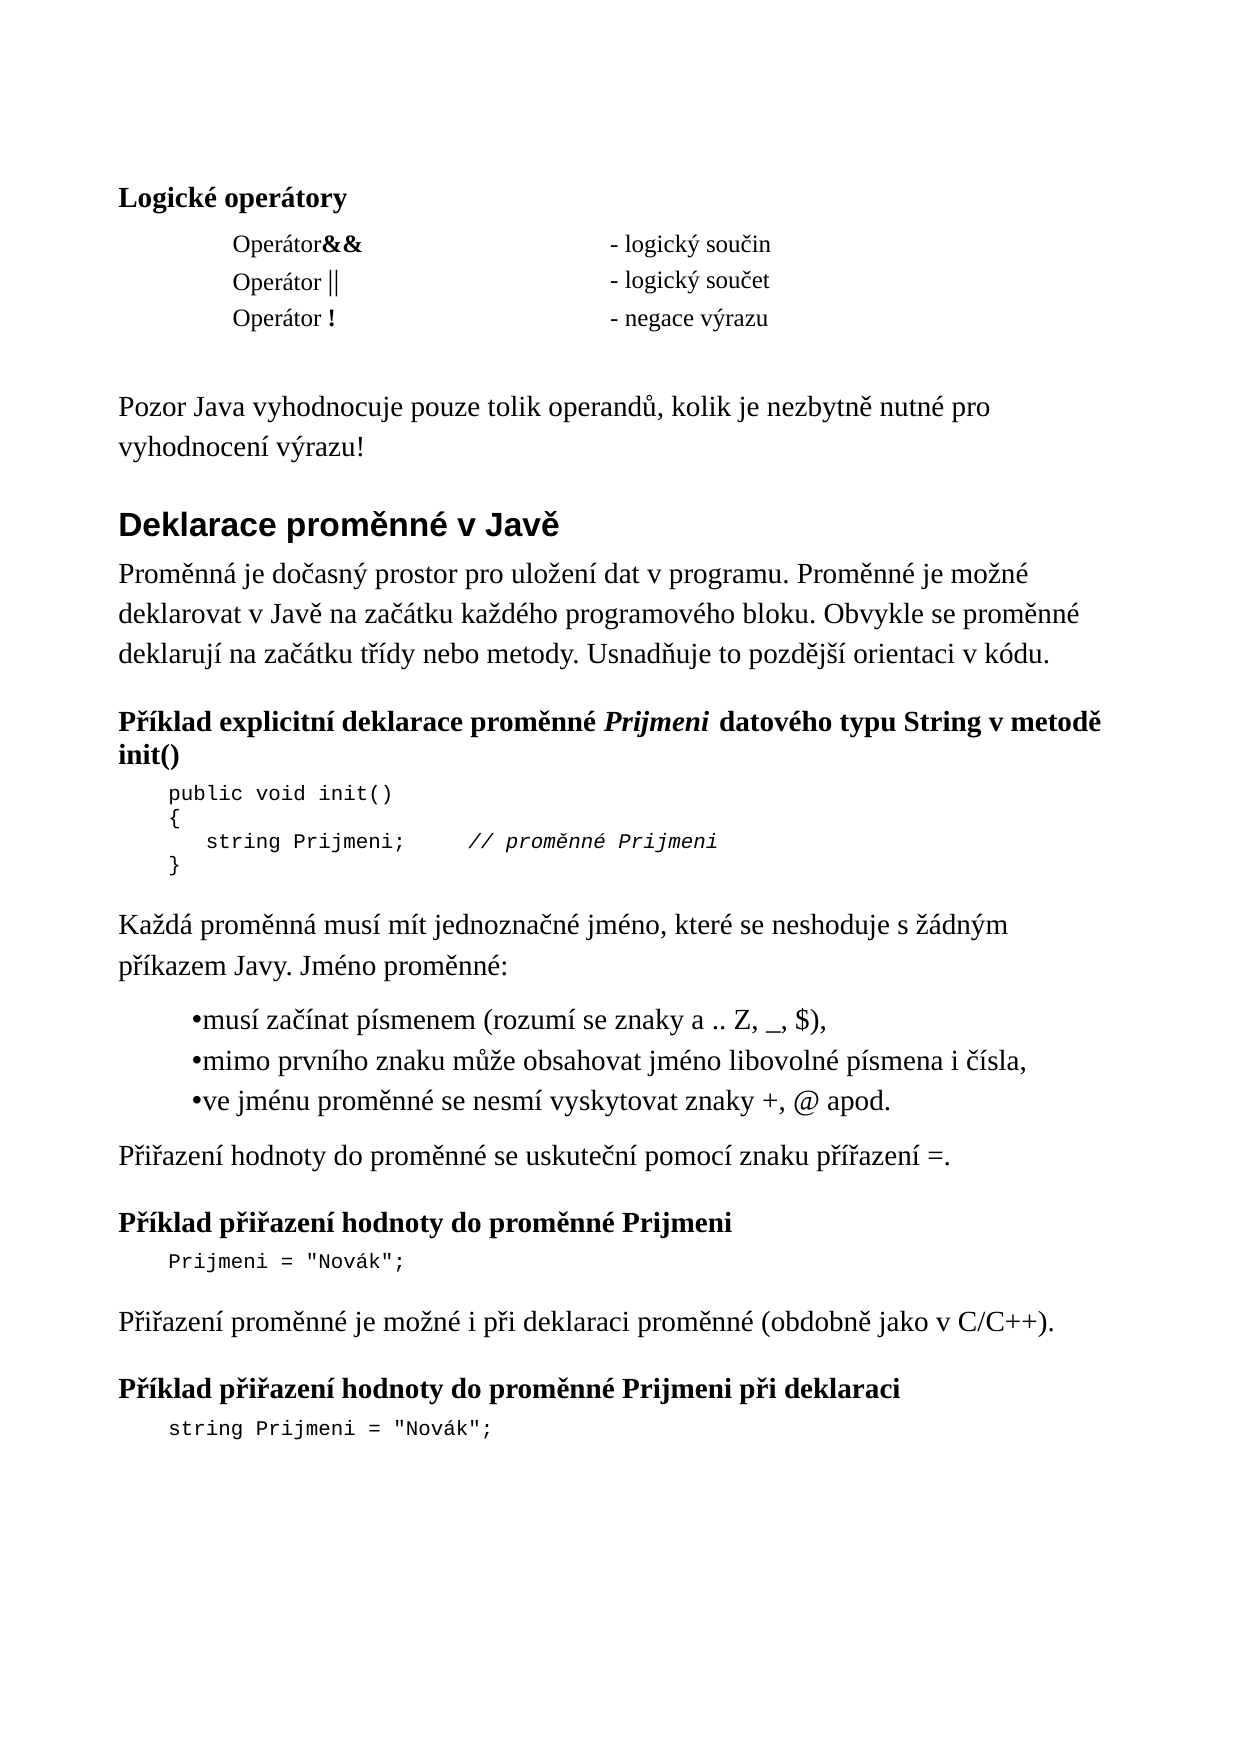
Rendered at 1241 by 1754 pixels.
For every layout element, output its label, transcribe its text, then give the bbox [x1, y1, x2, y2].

list musí začínat písmenem (rozumí se znaky a .. Z, _, $), [118, 1002, 1122, 1036]
table_cell - logický součet [607, 260, 1011, 300]
list ve jménu proměnné se nesmí vyskytovat znaky +, @ apod. [118, 1083, 1122, 1117]
subtitle Příklad přiřazení hodnoty do proměnné Prijmeni [118, 1205, 1122, 1239]
subtitle Logické operátory [118, 180, 1122, 213]
text Proměnná je dočasný prostor pro uložení dat v programu. Proměnné je možné deklarovat v Javě na začátku každého programového bloku. Obvykle se proměnné deklarují na začátku třídy nebo metody. Usnadňuje to pozdější orientaci v kódu. [118, 556, 1122, 670]
table_cell - negace výrazu [607, 300, 1011, 334]
text Přiřazení proměnné je možné i při deklaraci proměnné (obdobně jako v C/C++). [118, 1304, 1122, 1338]
text Přiřazení hodnoty do proměnné se uskuteční pomocí znaku přířazení =. [118, 1138, 1122, 1171]
table_header Operátor&& [230, 226, 607, 260]
table_cell Operátor || [230, 260, 607, 300]
text } [118, 854, 1122, 878]
text Prijmeni = "Novák"; [118, 1251, 1122, 1275]
table_header - logický součin [607, 226, 1011, 260]
text public void init() [118, 783, 1122, 807]
list mimo prvního znaku může obsahovat jméno libovolné písmena i čísla, [118, 1043, 1122, 1076]
text string Prijmeni = "Novák"; [118, 1418, 1122, 1441]
text Pozor Java vyhodnocuje pouze tolik operandů, kolik je nezbytně nutné pro vyhodnocení výrazu! [118, 389, 1122, 463]
text Každá proměnná musí mít jednoznačné jméno, které se neshoduje s žádným příkazem Javy. Jméno proměnné: [118, 907, 1122, 981]
text { [118, 807, 1122, 831]
subtitle Deklarace proměnné v Javě [118, 505, 1122, 543]
subtitle Příklad přiřazení hodnoty do proměnné Prijmeni při deklaraci [118, 1372, 1122, 1405]
subtitle Příklad explicitní deklarace proměnné Prijmeni datového typu String v metodě init() [118, 704, 1122, 771]
text string Prijmeni; // proměnné Prijmeni [118, 831, 1122, 854]
table_cell Operátor ! [230, 300, 607, 334]
